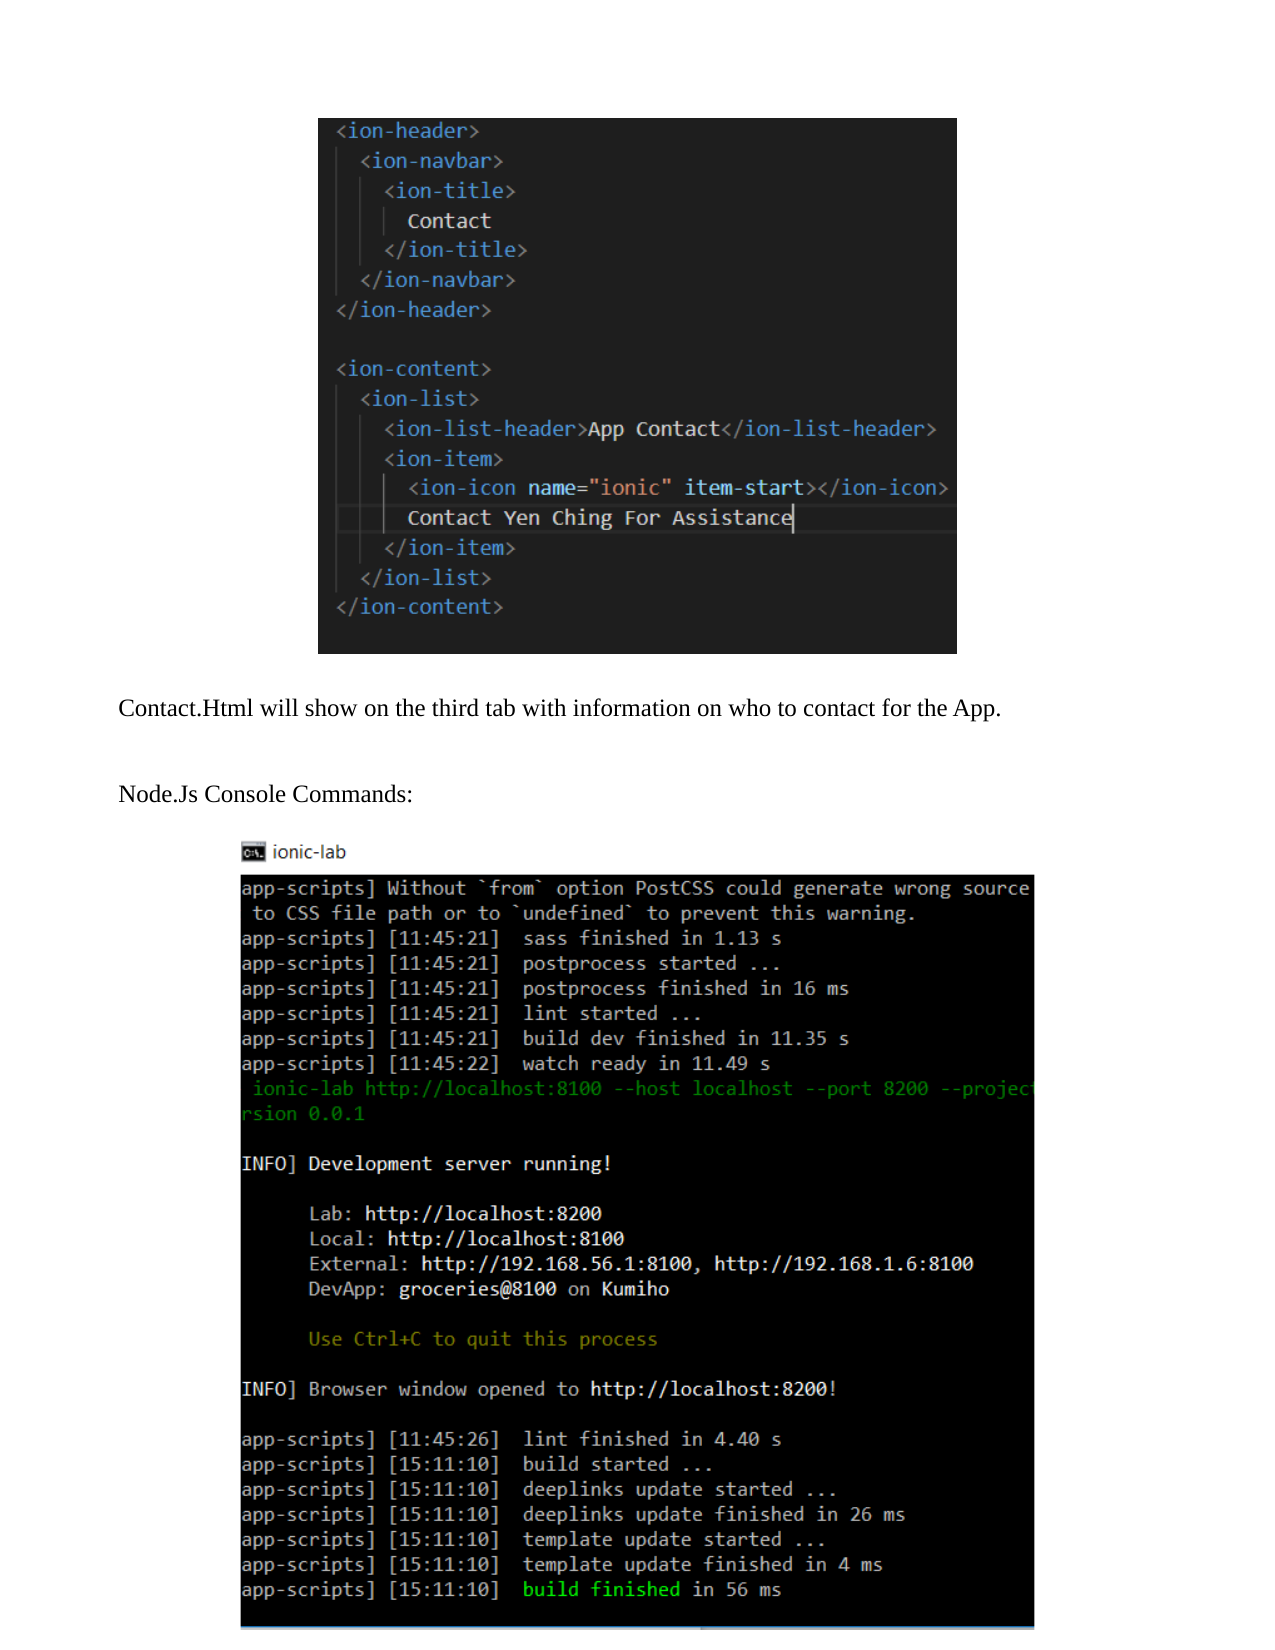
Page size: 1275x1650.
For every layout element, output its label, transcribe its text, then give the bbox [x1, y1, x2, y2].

text Node.Js Console Commands: [118, 779, 1157, 808]
text Contact.Html will show on the third tab with information on who to contact for the App. [118, 693, 1157, 722]
picture [240, 836, 1035, 1630]
picture [318, 118, 957, 654]
